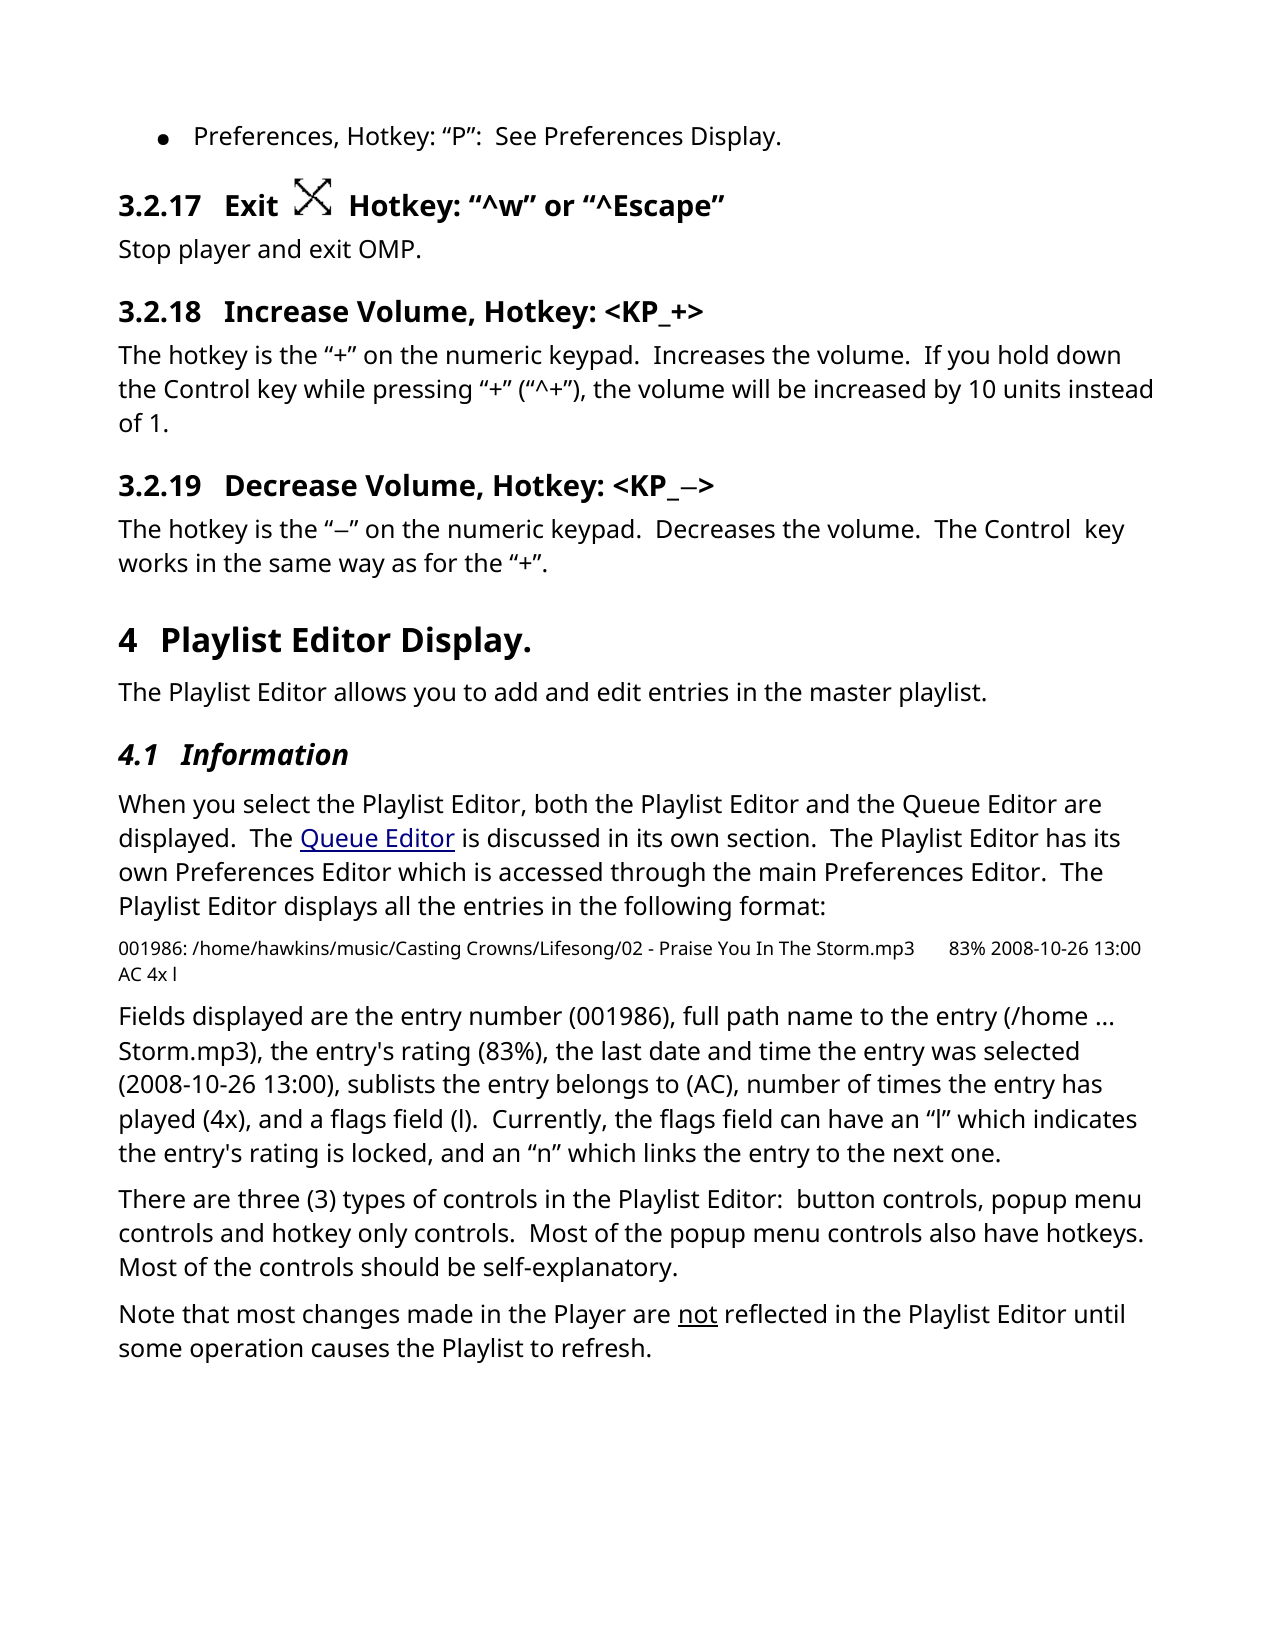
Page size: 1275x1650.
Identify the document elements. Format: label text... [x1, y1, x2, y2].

subtitle Decrease Volume, Hotkey: <KP_‒> [118, 465, 1157, 505]
list Preferences, Hotkey: “P”: See Preferences Display. [156, 118, 1157, 152]
picture [293, 177, 333, 217]
text 001986: /home/hawkins/music/Casting Crowns/Lifesong/02 - Praise You In The Storm.mp3 83% 2008-10-26 13:00 AC 4x l [118, 936, 1157, 987]
text There are three (3) types of controls in the Playlist Editor: button controls, popup menu controls and hotkey only controls. Most of the popup menu controls also have hotkeys. Most of the controls should be self-explanatory. [118, 1182, 1157, 1284]
text Note that most changes made in the Player are not reflected in the Playlist Editor until some operation causes the Playlist to refresh. [118, 1297, 1157, 1365]
text Fields displayed are the entry number (001986), full path name to the entry (/home ... Storm.mp3), the entry's rating (83%), the last date and time the entry was selected (2008-10-26 13:00), sublists the entry belongs to (AC), number of times the entry has played (4x), and a flags field (l). Currently, the flags field can have an “l” which indicates the entry's rating is locked, and an “n” which links the entry to the next one. [118, 999, 1157, 1169]
text Stop player and exit OMP. [118, 232, 1157, 266]
subtitle Information [118, 735, 1157, 774]
subtitle Playlist Editor Display. [118, 617, 1157, 663]
text The hotkey is the “‒” on the numeric keypad. Decreases the volume. The Control key works in the same way as for the “+”. [118, 511, 1157, 579]
text When you select the Playlist Editor, both the Playlist Editor and the Queue Editor are displayed. The Queue Editor is discussed in its own section. The Playlist Editor has its own Preferences Editor which is accessed through the main Preferences Editor. The Playlist Editor displays all the entries in the following format: [118, 787, 1157, 923]
text The Playlist Editor allows you to add and edit entries in the master playlist. [118, 675, 1157, 709]
text The hotkey is the “+” on the numeric keypad. Increases the volume. If you hold down the Control key while pressing “+” (“^+”), the volume will be increased by 10 units instead of 1. [118, 337, 1157, 439]
subtitle Increase Volume, Hotkey: <KP_+> [118, 291, 1157, 331]
subtitle Exit Hotkey: “^w” or “^Escape” [118, 178, 1157, 225]
